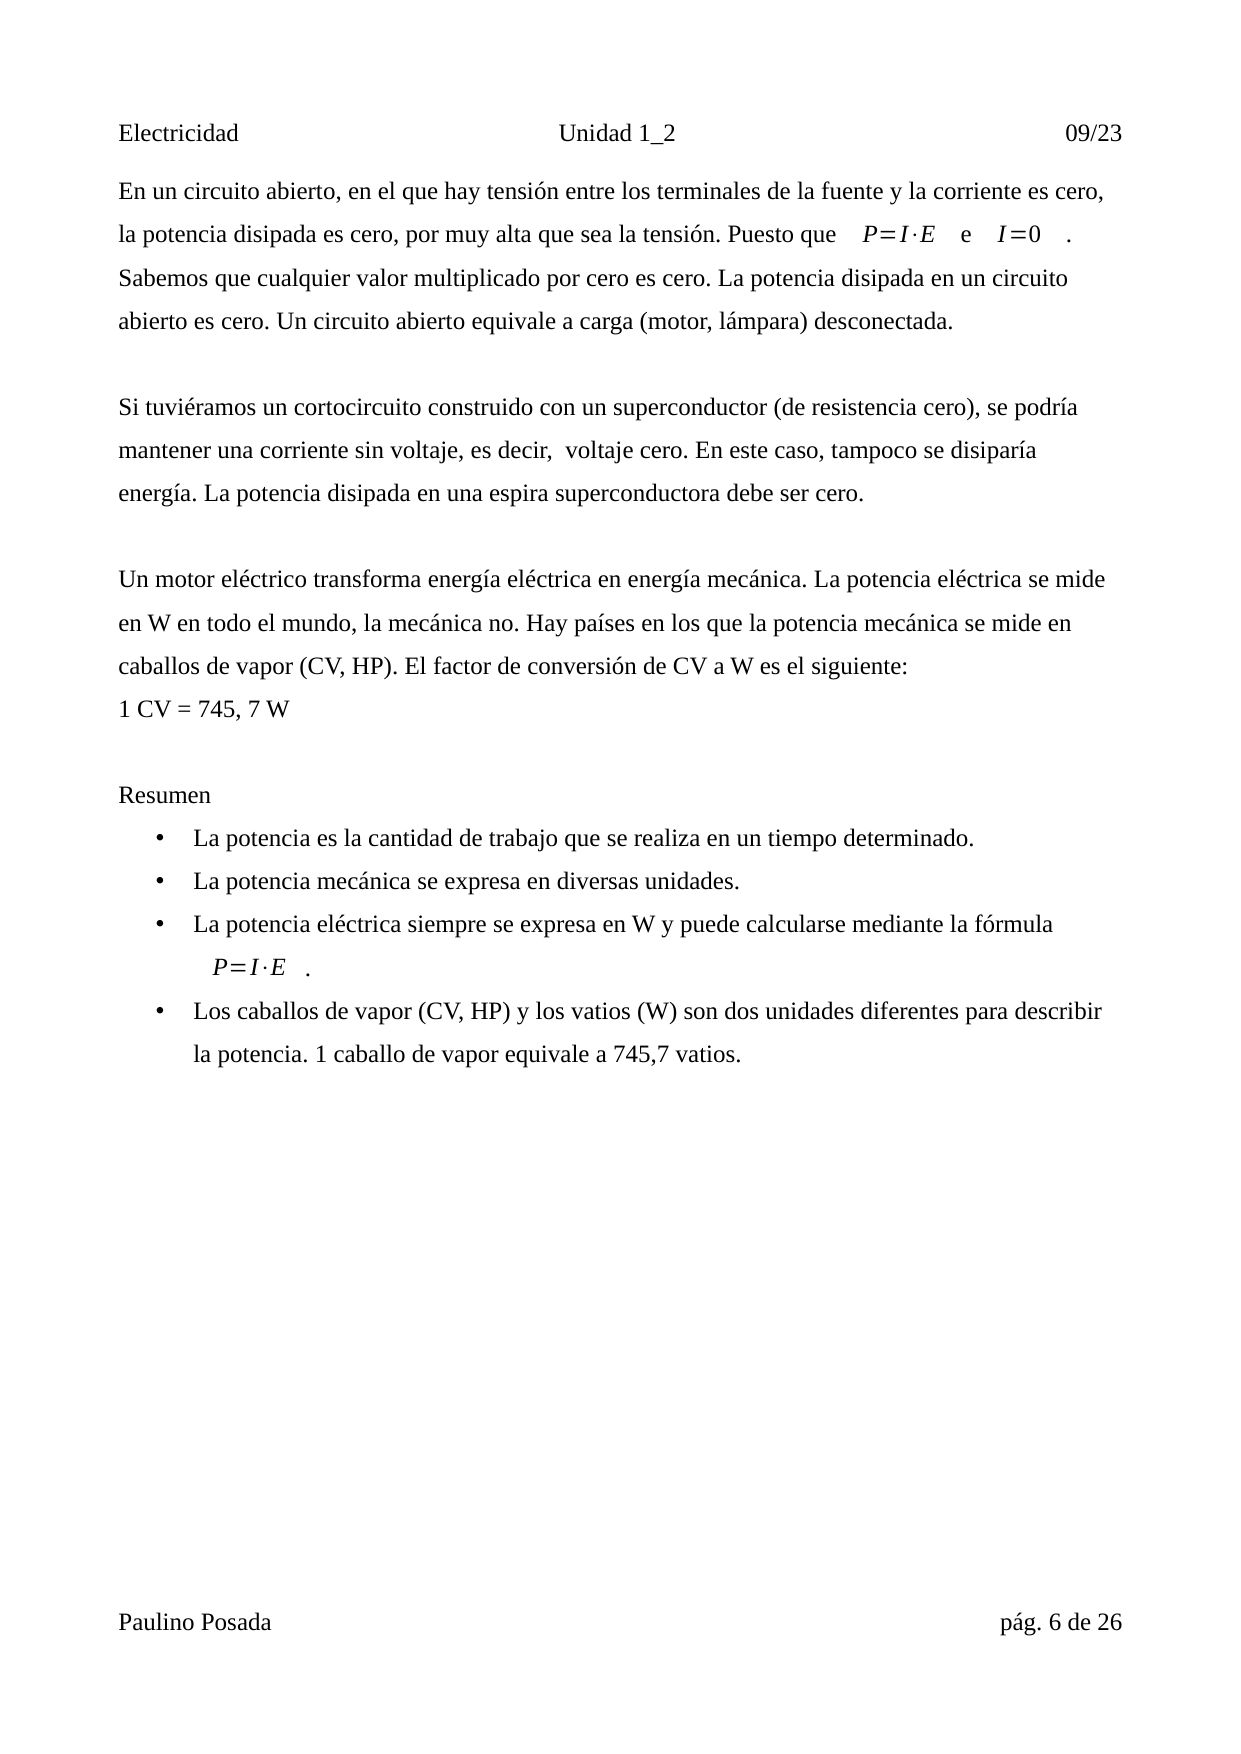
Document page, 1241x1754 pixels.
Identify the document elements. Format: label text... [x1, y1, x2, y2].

list La potencia eléctrica siempre se expresa en W y puede calcularse mediante la fórmula . [156, 909, 1122, 981]
text 1 CV = 745, 7 W [118, 694, 1122, 723]
list La potencia mecánica se expresa en diversas unidades. [156, 866, 1122, 895]
text Resumen [118, 780, 1122, 809]
list Los caballos de vapor (CV, HP) y los vatios (W) son dos unidades diferentes para describir la potencia. 1 caballo de vapor equivale a 745,7 vatios. [156, 996, 1122, 1068]
list La potencia es la cantidad de trabajo que se realiza en un tiempo determinado. [156, 823, 1122, 852]
text En un circuito abierto, en el que hay tensión entre los terminales de la fuente y la corriente es cero, la potencia disipada es cero, por muy alta que sea la tensión. Puesto que e . Sabemos que cualquier valor multiplicado por cero es cero. La potencia disipada en un circuito abierto es cero. Un circuito abierto equivale a carga (motor, lámpara) desconectada. [118, 176, 1122, 334]
text Si tuviéramos un cortocircuito construido con un superconductor (de resistencia cero), se podría mantener una corriente sin voltaje, es decir, voltaje cero. En este caso, tampoco se disiparía energía. La potencia disipada en una espira superconductora debe ser cero. [118, 392, 1122, 507]
text Un motor eléctrico transforma energía eléctrica en energía mecánica. La potencia eléctrica se mide en W en todo el mundo, la mecánica no. Hay países en los que la potencia mecánica se mide en caballos de vapor (CV, HP). El factor de conversión de CV a W es el siguiente: [118, 564, 1122, 679]
